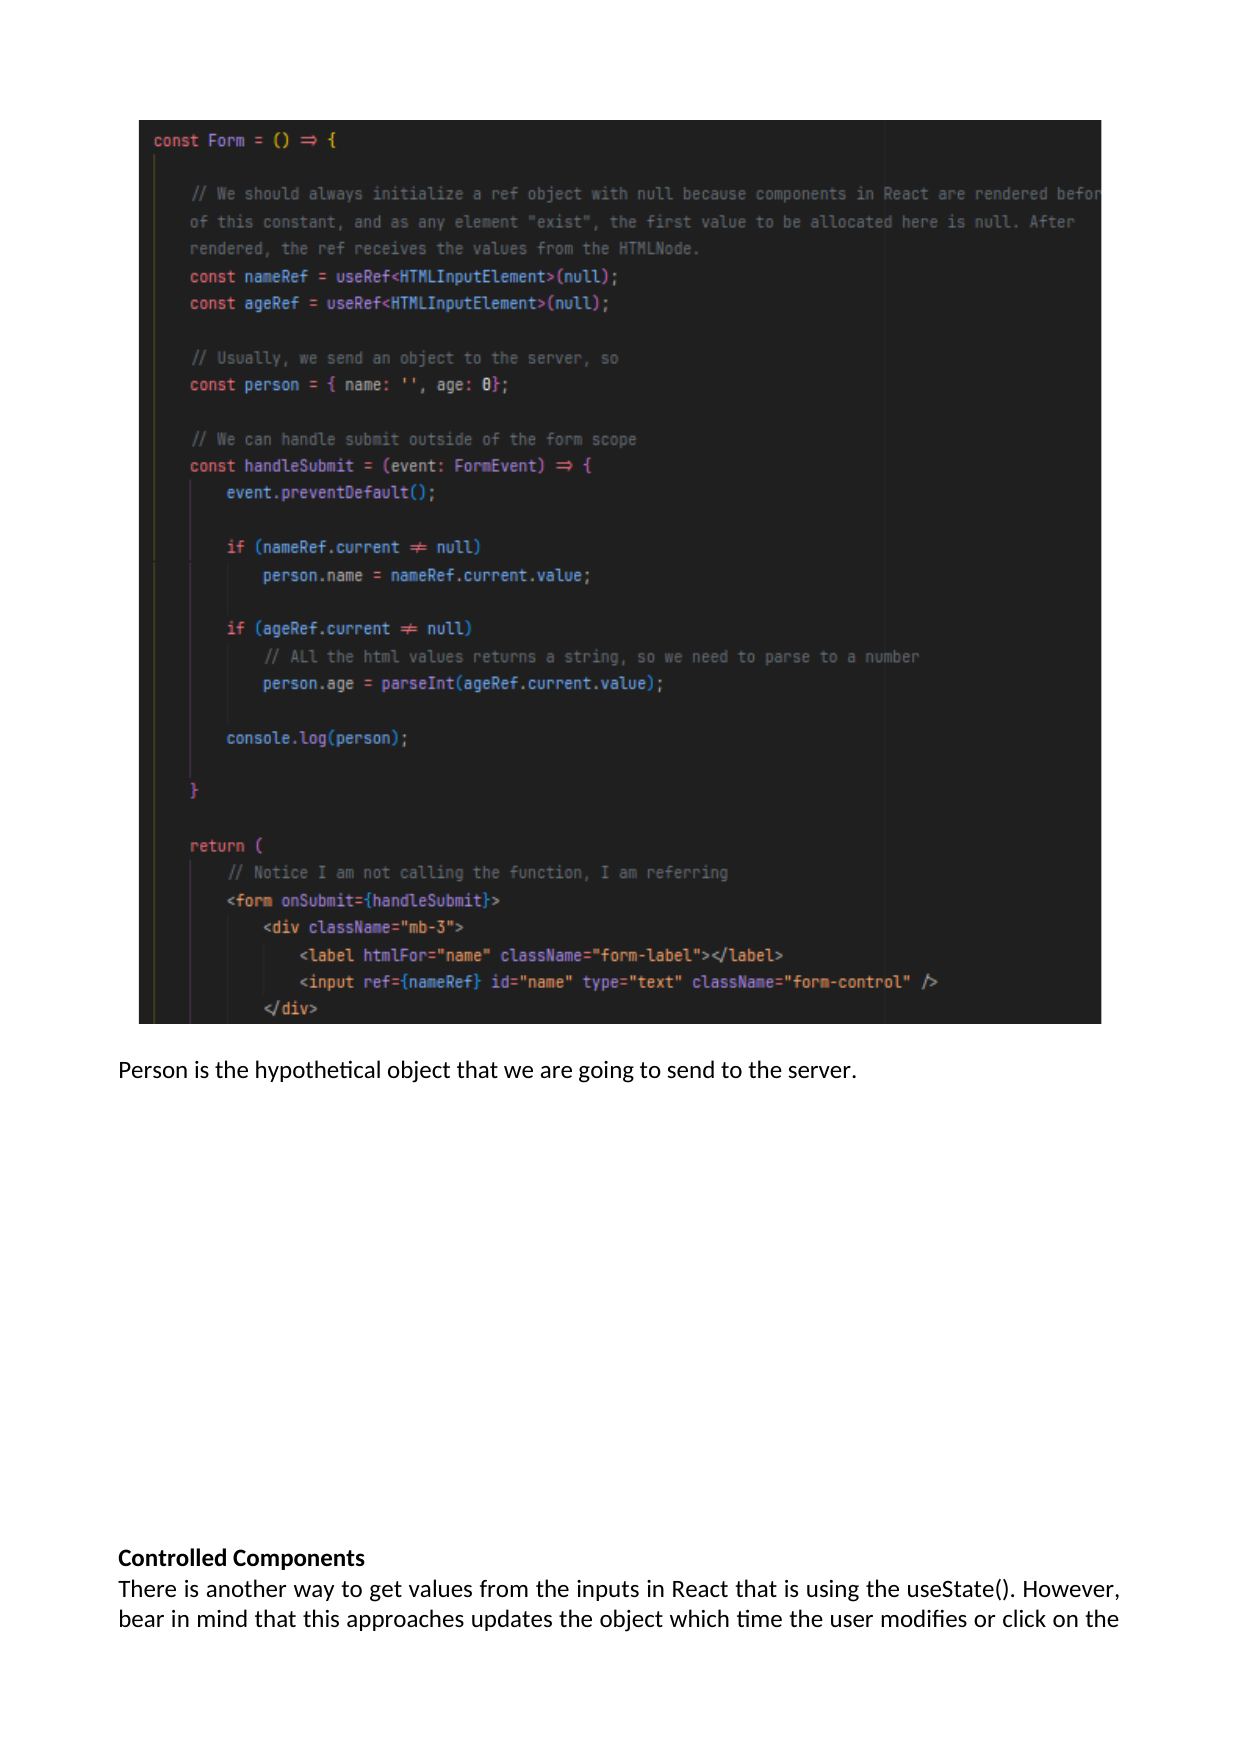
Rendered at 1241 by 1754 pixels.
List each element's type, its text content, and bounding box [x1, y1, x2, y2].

text Controlled Components [118, 1542, 1122, 1573]
text There is another way to get values from the inputs in React that is using the useState(). However, bear in mind that this approaches updates the object which time the user modifies or click on the [118, 1573, 1122, 1634]
text Person is the hypothetical object that we are going to send to the server. [118, 1054, 1122, 1084]
picture [138, 120, 1102, 1024]
